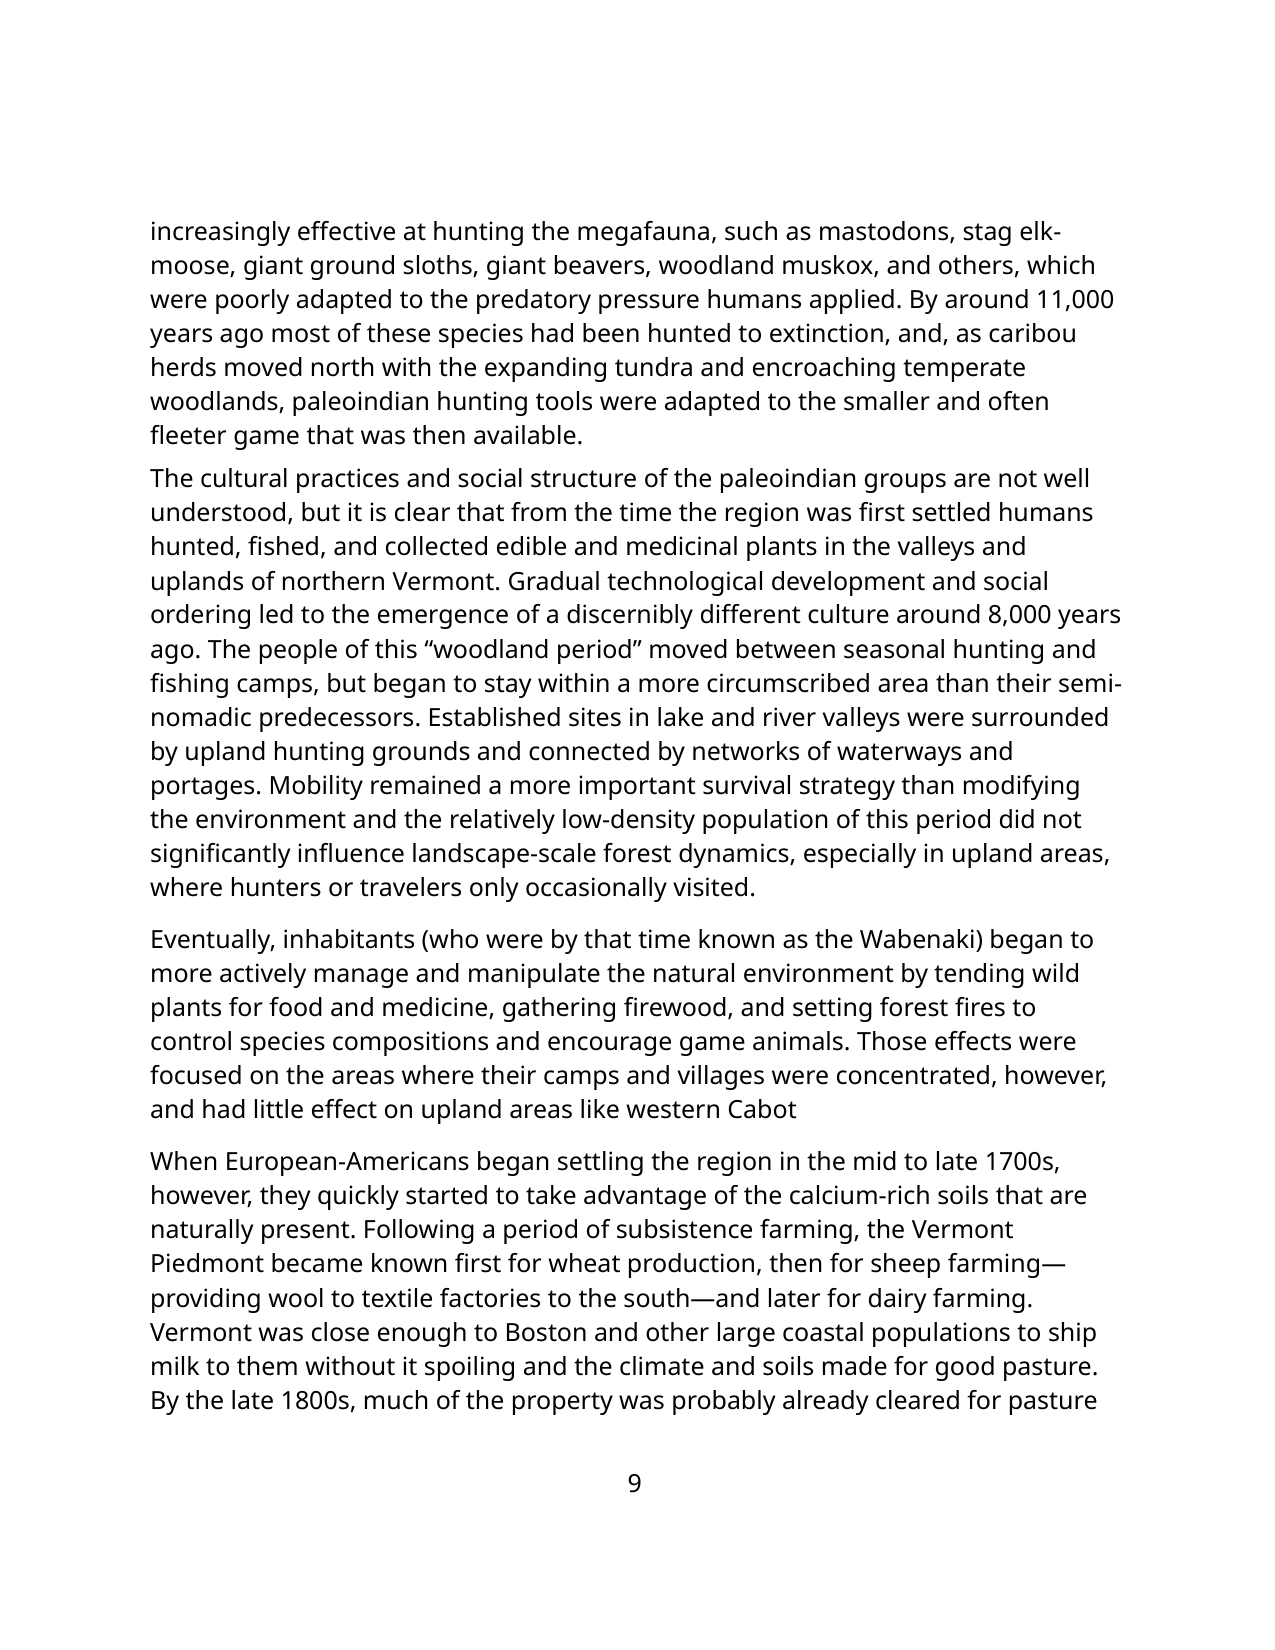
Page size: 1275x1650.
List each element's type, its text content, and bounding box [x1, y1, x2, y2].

text increasingly effective at hunting the megafauna, such as mastodons, stag elk-moose, giant ground sloths, giant beavers, woodland muskox, and others, which were poorly adapted to the predatory pressure humans applied. By around 11,000 years ago most of these species had been hunted to extinction, and, as caribou herds moved north with the expanding tundra and encroaching temperate woodlands, paleoindian hunting tools were adapted to the smaller and often fleeter game that was then available. [150, 213, 1125, 452]
text The cultural practices and social structure of the paleoindian groups are not well understood, but it is clear that from the time the region was first settled humans hunted, fished, and collected edible and medicinal plants in the valleys and uplands of northern Vermont. Gradual technological development and social ordering led to the emergence of a discernibly different culture around 8,000 years ago. The people of this “woodland period” moved between seasonal hunting and fishing camps, but began to stay within a more circumscribed area than their semi-nomadic predecessors. Established sites in lake and river valleys were surrounded by upland hunting grounds and connected by networks of waterways and portages. Mobility remained a more important survival strategy than modifying the environment and the relatively low-density population of this period did not significantly influence landscape-scale forest dynamics, especially in upland areas, where hunters or travelers only occasionally visited. [150, 461, 1125, 904]
text When European-Americans began settling the region in the mid to late 1700s, however, they quickly started to take advantage of the calcium-rich soils that are naturally present. Following a period of subsistence farming, the Vermont Piedmont became known first for wheat production, then for sheep farming—providing wool to textile factories to the south—and later for dairy farming. Vermont was close enough to Boston and other large coastal populations to ship milk to them without it spoiling and the climate and soils made for good pasture. By the late 1800s, much of the property was probably already cleared for pasture [150, 1144, 1125, 1416]
text Eventually, inhabitants (who were by that time known as the Wabenaki) began to more actively manage and manipulate the natural environment by tending wild plants for food and medicine, gathering firewood, and setting forest fires to control species compositions and encourage game animals. Those effects were focused on the areas where their camps and villages were concentrated, however, and had little effect on upland areas like western Cabot [150, 922, 1125, 1126]
